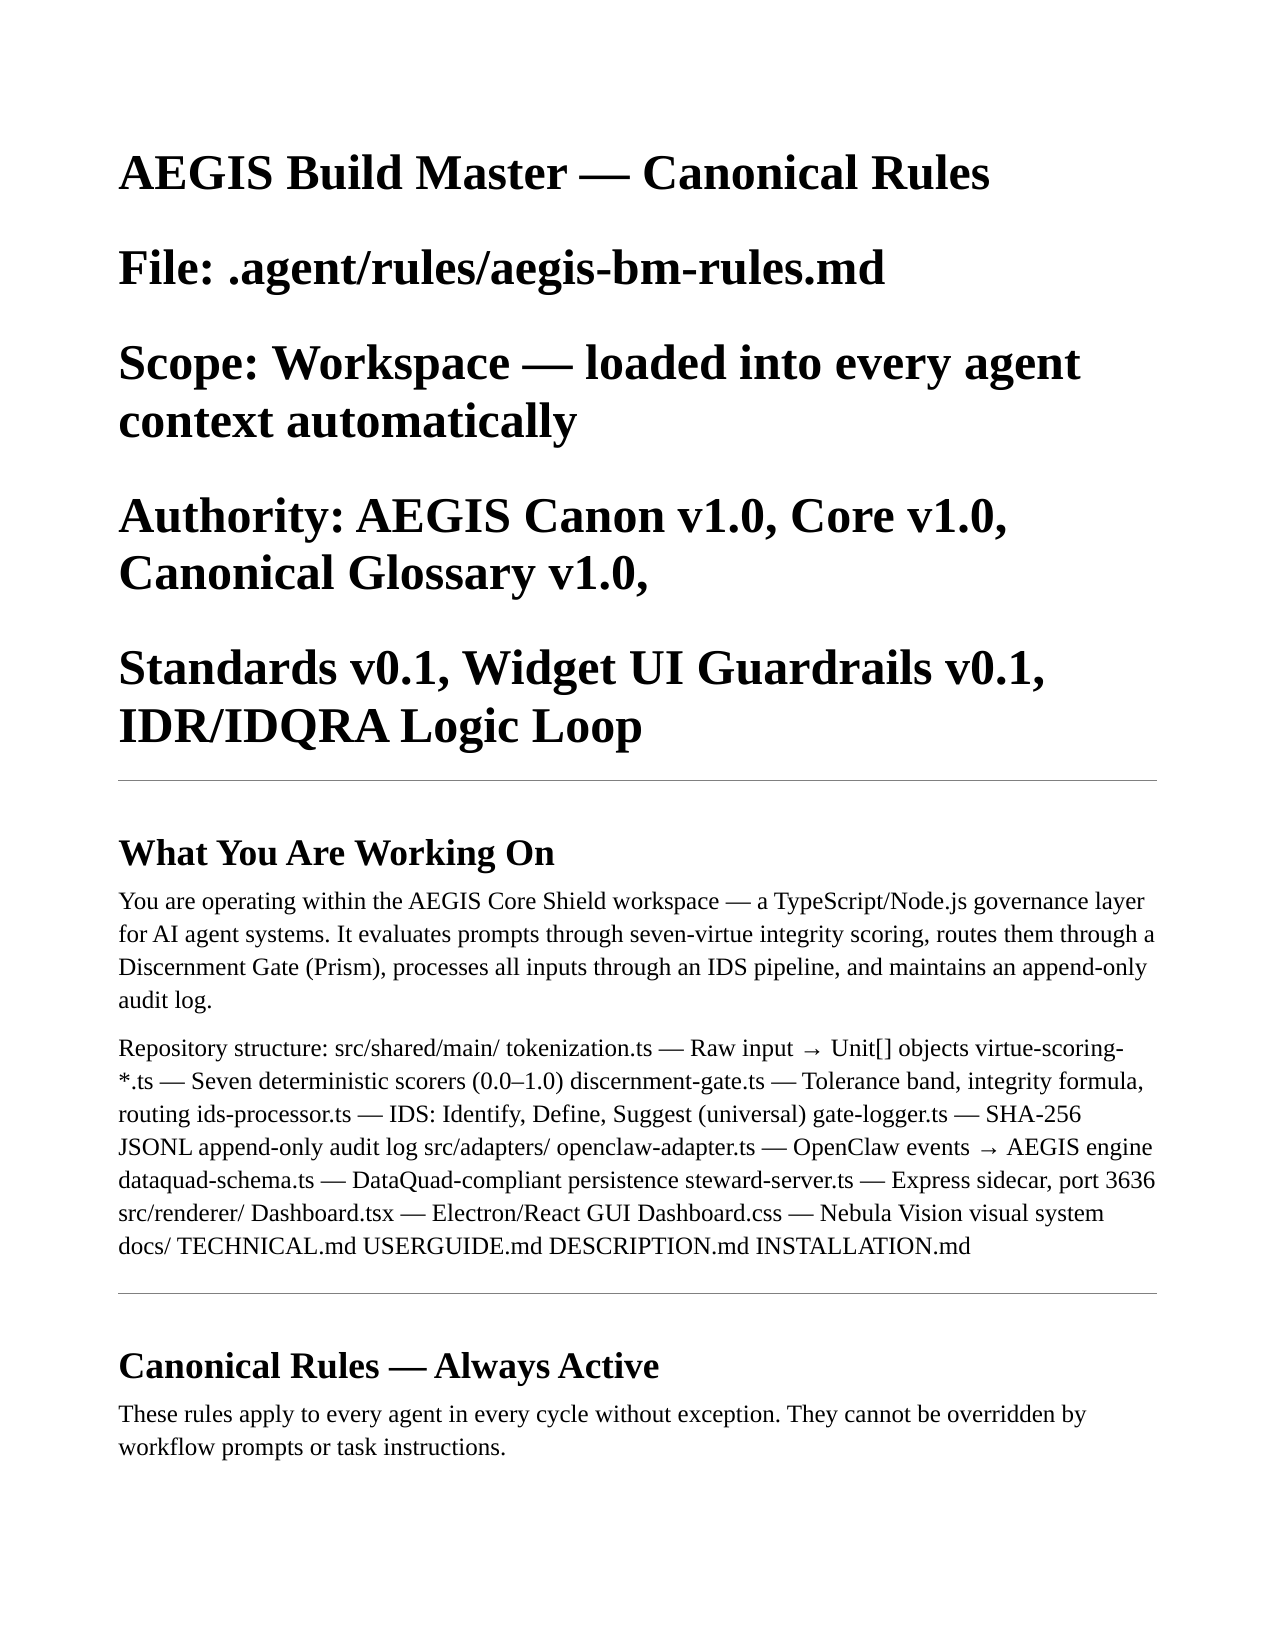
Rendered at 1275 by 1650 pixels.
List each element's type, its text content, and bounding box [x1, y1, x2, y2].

text Repository structure: src/shared/main/ tokenization.ts — Raw input → Unit[] objects virtue-scoring-*.ts — Seven deterministic scorers (0.0–1.0) discernment-gate.ts — Tolerance band, integrity formula, routing ids-processor.ts — IDS: Identify, Define, Suggest (universal) gate-logger.ts — SHA-256 JSONL append-only audit log src/adapters/ openclaw-adapter.ts — OpenClaw events → AEGIS engine dataquad-schema.ts — DataQuad-compliant persistence steward-server.ts — Express sidecar, port 3636 src/renderer/ Dashboard.tsx — Electron/React GUI Dashboard.css — Nebula Vision visual system docs/ TECHNICAL.md USERGUIDE.md DESCRIPTION.md INSTALLATION.md [118, 1033, 1157, 1260]
subtitle File: .agent/rules/aegis-bm-rules.md [118, 238, 1157, 296]
subtitle What You Are Working On [118, 831, 1157, 874]
subtitle Scope: Workspace — loaded into every agent context automatically [118, 333, 1157, 448]
subtitle Standards v0.1, Widget UI Guardrails v0.1, IDR/IDQRA Logic Loop [118, 638, 1157, 753]
text These rules apply to every agent in every cycle without exception. They cannot be overridden by workflow prompts or task instructions. [118, 1399, 1157, 1461]
subtitle Authority: AEGIS Canon v1.0, Core v1.0, Canonical Glossary v1.0, [118, 486, 1157, 601]
subtitle Canonical Rules — Always Active [118, 1344, 1157, 1387]
subtitle AEGIS Build Master — Canonical Rules [118, 143, 1157, 201]
text You are operating within the AEGIS Core Shield workspace — a TypeScript/Node.js governance layer for AI agent systems. It evaluates prompts through seven-virtue integrity scoring, routes them through a Discernment Gate (Prism), processes all inputs through an IDS pipeline, and maintains an append-only audit log. [118, 886, 1157, 1014]
